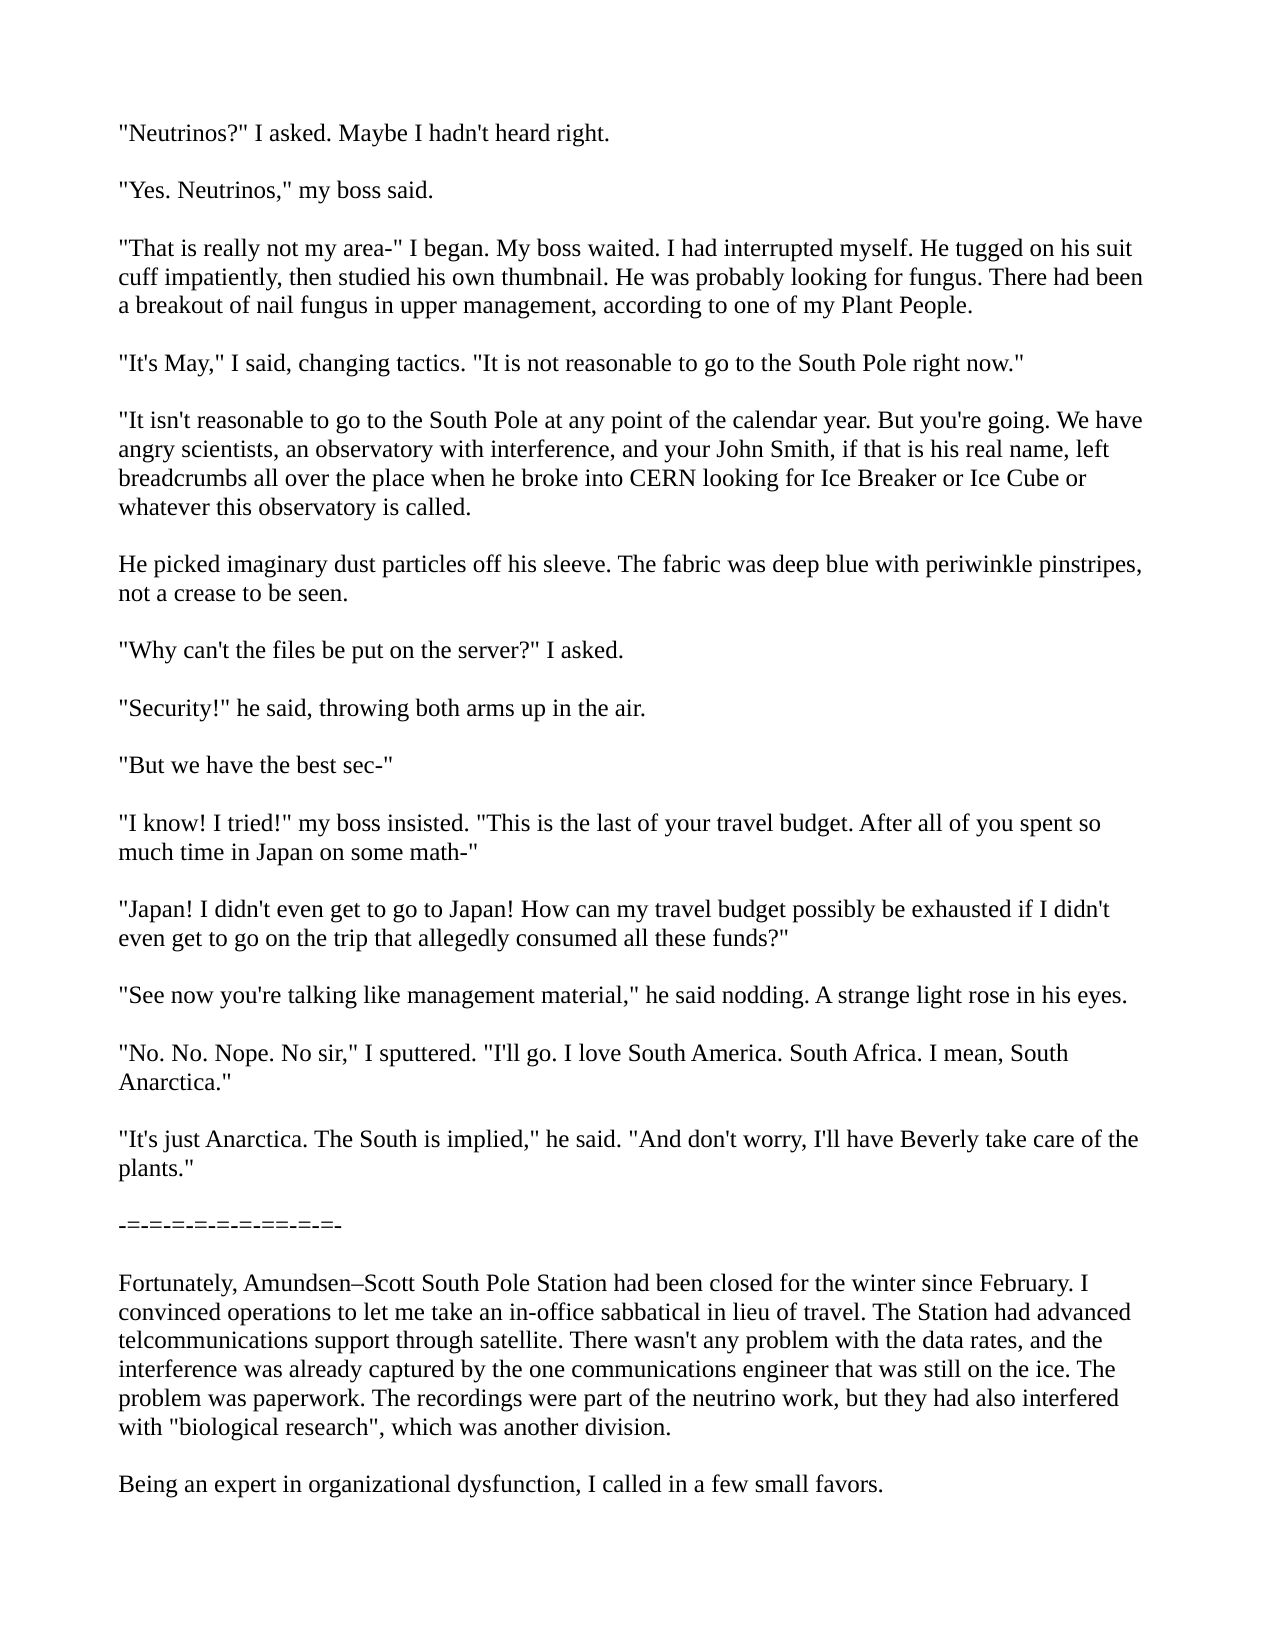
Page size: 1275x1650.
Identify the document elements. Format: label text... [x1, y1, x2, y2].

text "Neutrinos?" I asked. Maybe I hadn't heard right. [118, 118, 1157, 147]
text Fortunately, Amundsen–Scott South Pole Station had been closed for the winter since February. I convinced operations to let me take an in-office sabbatical in lieu of travel. The Station had advanced telcommunications support through satellite. There wasn't any problem with the data rates, and the interference was already captured by the one communications engineer that was still on the ice. The problem was paperwork. The recordings were part of the neutrino work, but they had also interfered with "biological research", which was another division. [118, 1268, 1157, 1441]
text Being an expert in organizational dysfunction, I called in a few small favors. [118, 1469, 1157, 1498]
text "It's just Anarctica. The South is implied," he said. "And don't worry, I'll have Beverly take care of the plants." [118, 1124, 1157, 1182]
text "No. No. Nope. No sir," I sputtered. "I'll go. I love South America. South Africa. I mean, South Anarctica." [118, 1038, 1157, 1096]
text He picked imaginary dust particles off his sleeve. The fabric was deep blue with periwinkle pinstripes, not a crease to be seen. [118, 549, 1157, 607]
text -=-=-=-=-=-=-==-=-=- [118, 1211, 1157, 1239]
text "Yes. Neutrinos," my boss said. [118, 176, 1157, 204]
text "I know! I tried!" my boss insisted. "This is the last of your travel budget. After all of you spent so much time in Japan on some math-" [118, 808, 1157, 866]
text "But we have the best sec-" [118, 751, 1157, 779]
text "It's May," I said, changing tactics. "It is not reasonable to go to the South Pole right now." [118, 348, 1157, 377]
text "Why can't the files be put on the server?" I asked. [118, 636, 1157, 664]
text "It isn't reasonable to go to the South Pole at any point of the calendar year. But you're going. We have angry scientists, an observatory with interference, and your John Smith, if that is his real name, left breadcrumbs all over the place when he broke into CERN looking for Ice Breaker or Ice Cube or whatever this observatory is called. [118, 406, 1157, 521]
text "See now you're talking like management material," he said nodding. A strange light rose in his eyes. [118, 981, 1157, 1009]
text "Security!" he said, throwing both arms up in the air. [118, 693, 1157, 722]
text "Japan! I didn't even get to go to Japan! How can my travel budget possibly be exhausted if I didn't even get to go on the trip that allegedly consumed all these funds?" [118, 894, 1157, 952]
text "That is really not my area-" I began. My boss waited. I had interrupted myself. He tugged on his suit cuff impatiently, then studied his own thumbnail. He was probably looking for fungus. There had been a breakout of nail fungus in upper management, according to one of my Plant People. [118, 233, 1157, 319]
